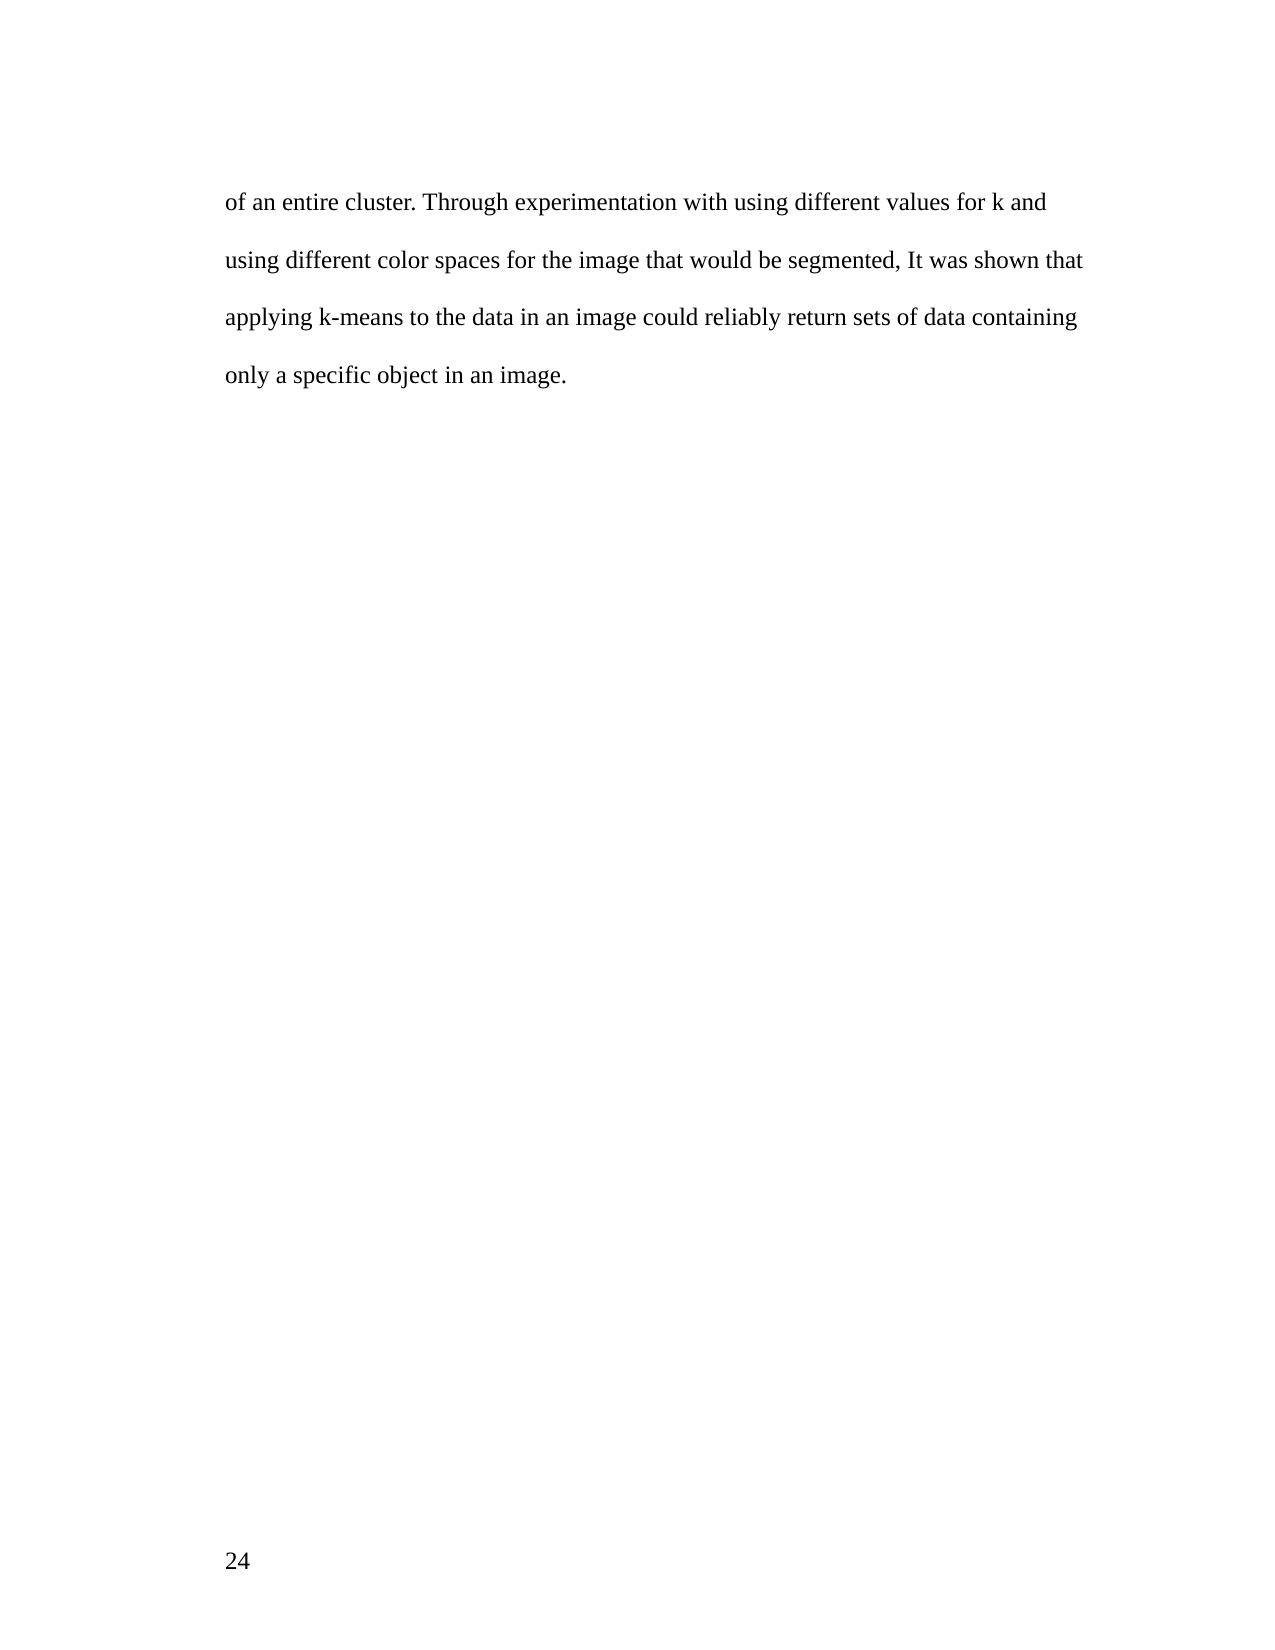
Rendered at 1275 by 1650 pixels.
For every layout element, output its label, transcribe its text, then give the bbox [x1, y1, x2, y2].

text of an entire cluster. Through experimentation with using different values for k and using different color spaces for the image that would be segmented, It was shown that applying k-means to the data in an image could reliably return sets of data containing only a specific object in an image. [225, 187, 1087, 389]
